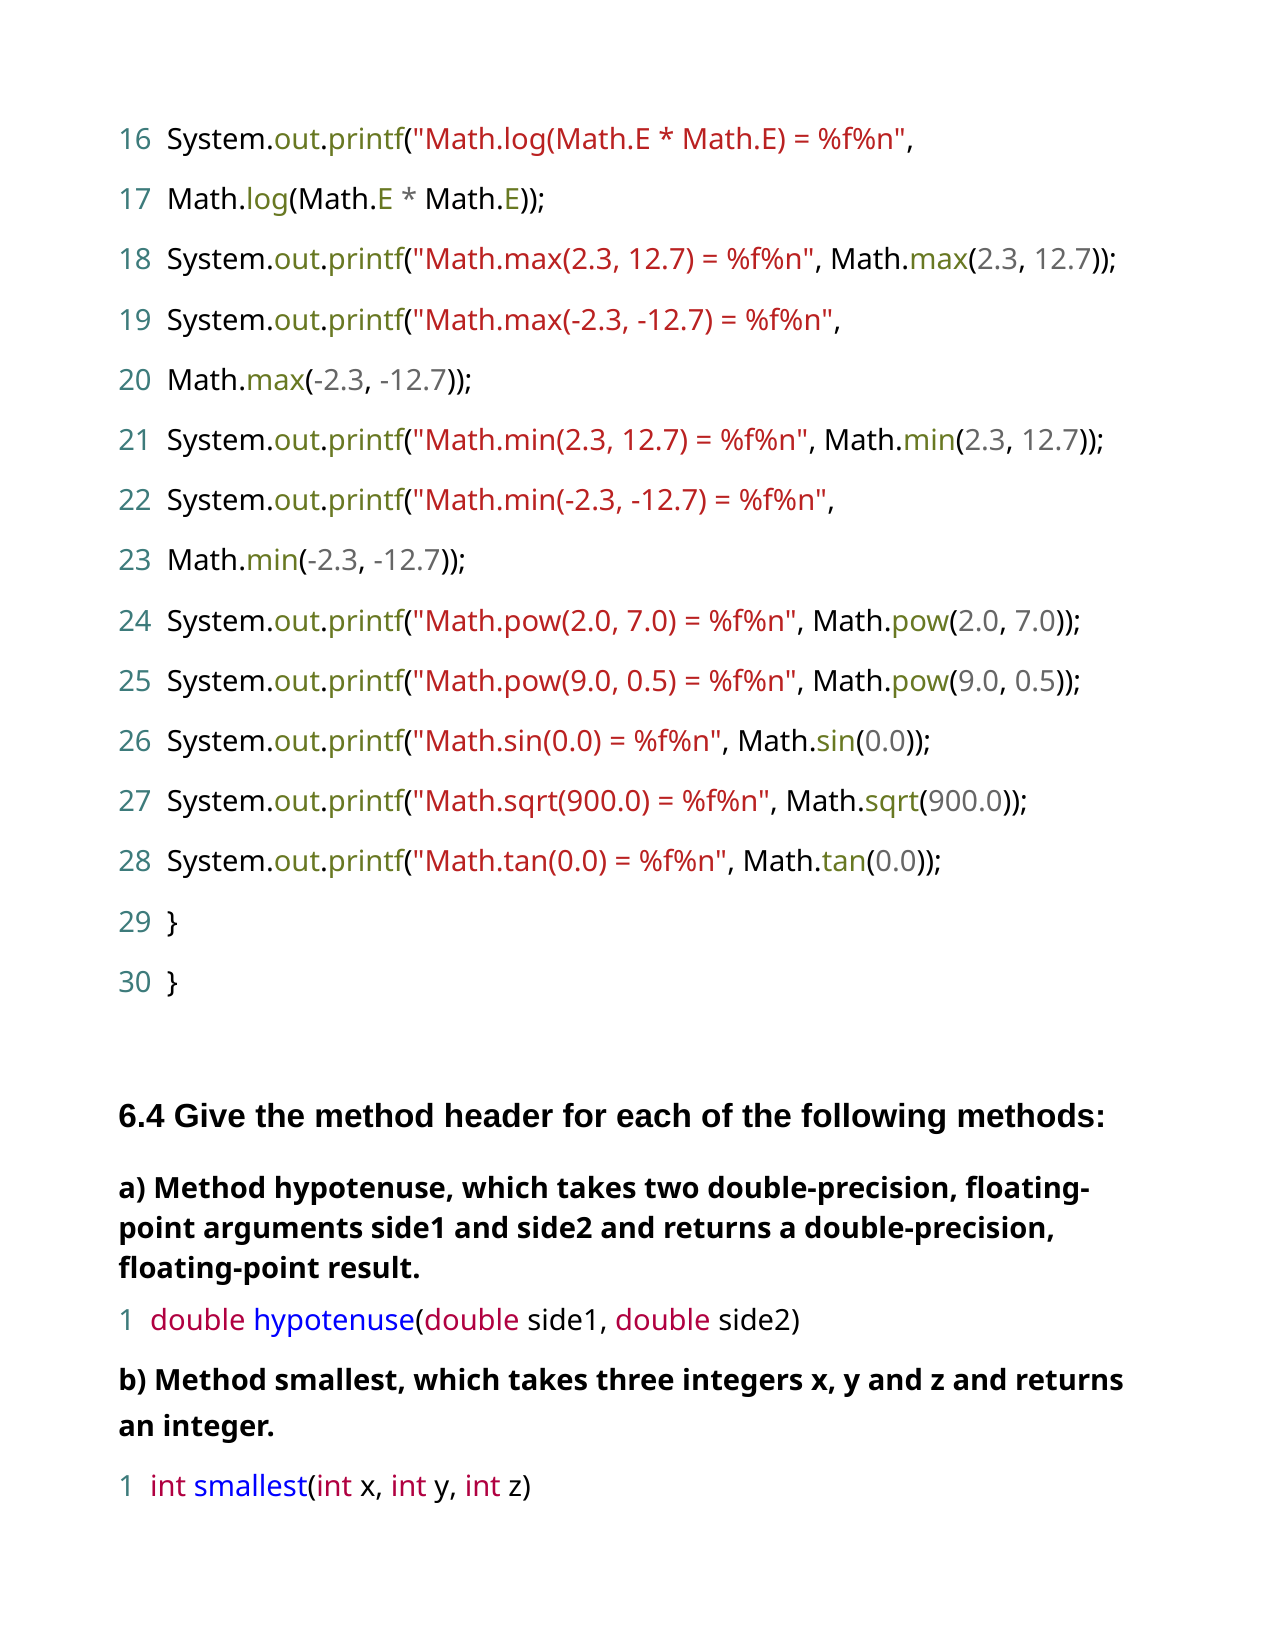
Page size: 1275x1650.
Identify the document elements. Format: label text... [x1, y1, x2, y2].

text 16 System.out.printf("Math.log(Math.E * Math.E) = %f%n", [118, 118, 1157, 158]
text b) Method smallest, which takes three integers x, y and z and returns an integer. [118, 1359, 1157, 1445]
text 22 System.out.printf("Math.min(-2.3, -12.7) = %f%n", [118, 479, 1157, 519]
text 1 double hypotenuse(double side1, double side2) [118, 1299, 1157, 1339]
text 17 Math.log(Math.E * Math.E)); [118, 178, 1157, 218]
text 18 System.out.printf("Math.max(2.3, 12.7) = %f%n", Math.max(2.3, 12.7)); [118, 238, 1157, 278]
text 28 System.out.printf("Math.tan(0.0) = %f%n", Math.tan(0.0)); [118, 841, 1157, 880]
text 29 } [118, 901, 1157, 941]
text 27 System.out.printf("Math.sqrt(900.0) = %f%n", Math.sqrt(900.0)); [118, 780, 1157, 820]
text 26 System.out.printf("Math.sin(0.0) = %f%n", Math.sin(0.0)); [118, 720, 1157, 760]
text 23 Math.min(-2.3, -12.7)); [118, 539, 1157, 579]
text 24 System.out.printf("Math.pow(2.0, 7.0) = %f%n", Math.pow(2.0, 7.0)); [118, 600, 1157, 639]
text 30 } [118, 961, 1157, 1001]
text 21 System.out.printf("Math.min(2.3, 12.7) = %f%n", Math.min(2.3, 12.7)); [118, 419, 1157, 459]
text 25 System.out.printf("Math.pow(9.0, 0.5) = %f%n", Math.pow(9.0, 0.5)); [118, 660, 1157, 700]
text 1 int smallest(int x, int y, int z) [118, 1465, 1157, 1505]
subtitle 6.4 Give the method header for each of the following methods: [118, 1096, 1157, 1134]
text 19 System.out.printf("Math.max(-2.3, -12.7) = %f%n", [118, 299, 1157, 338]
text 20 Math.max(-2.3, -12.7)); [118, 359, 1157, 399]
subtitle a) Method hypotenuse, which takes two double-precision, floating-point arguments side1 and side2 and returns a double-precision, floating-point result. [118, 1168, 1157, 1287]
